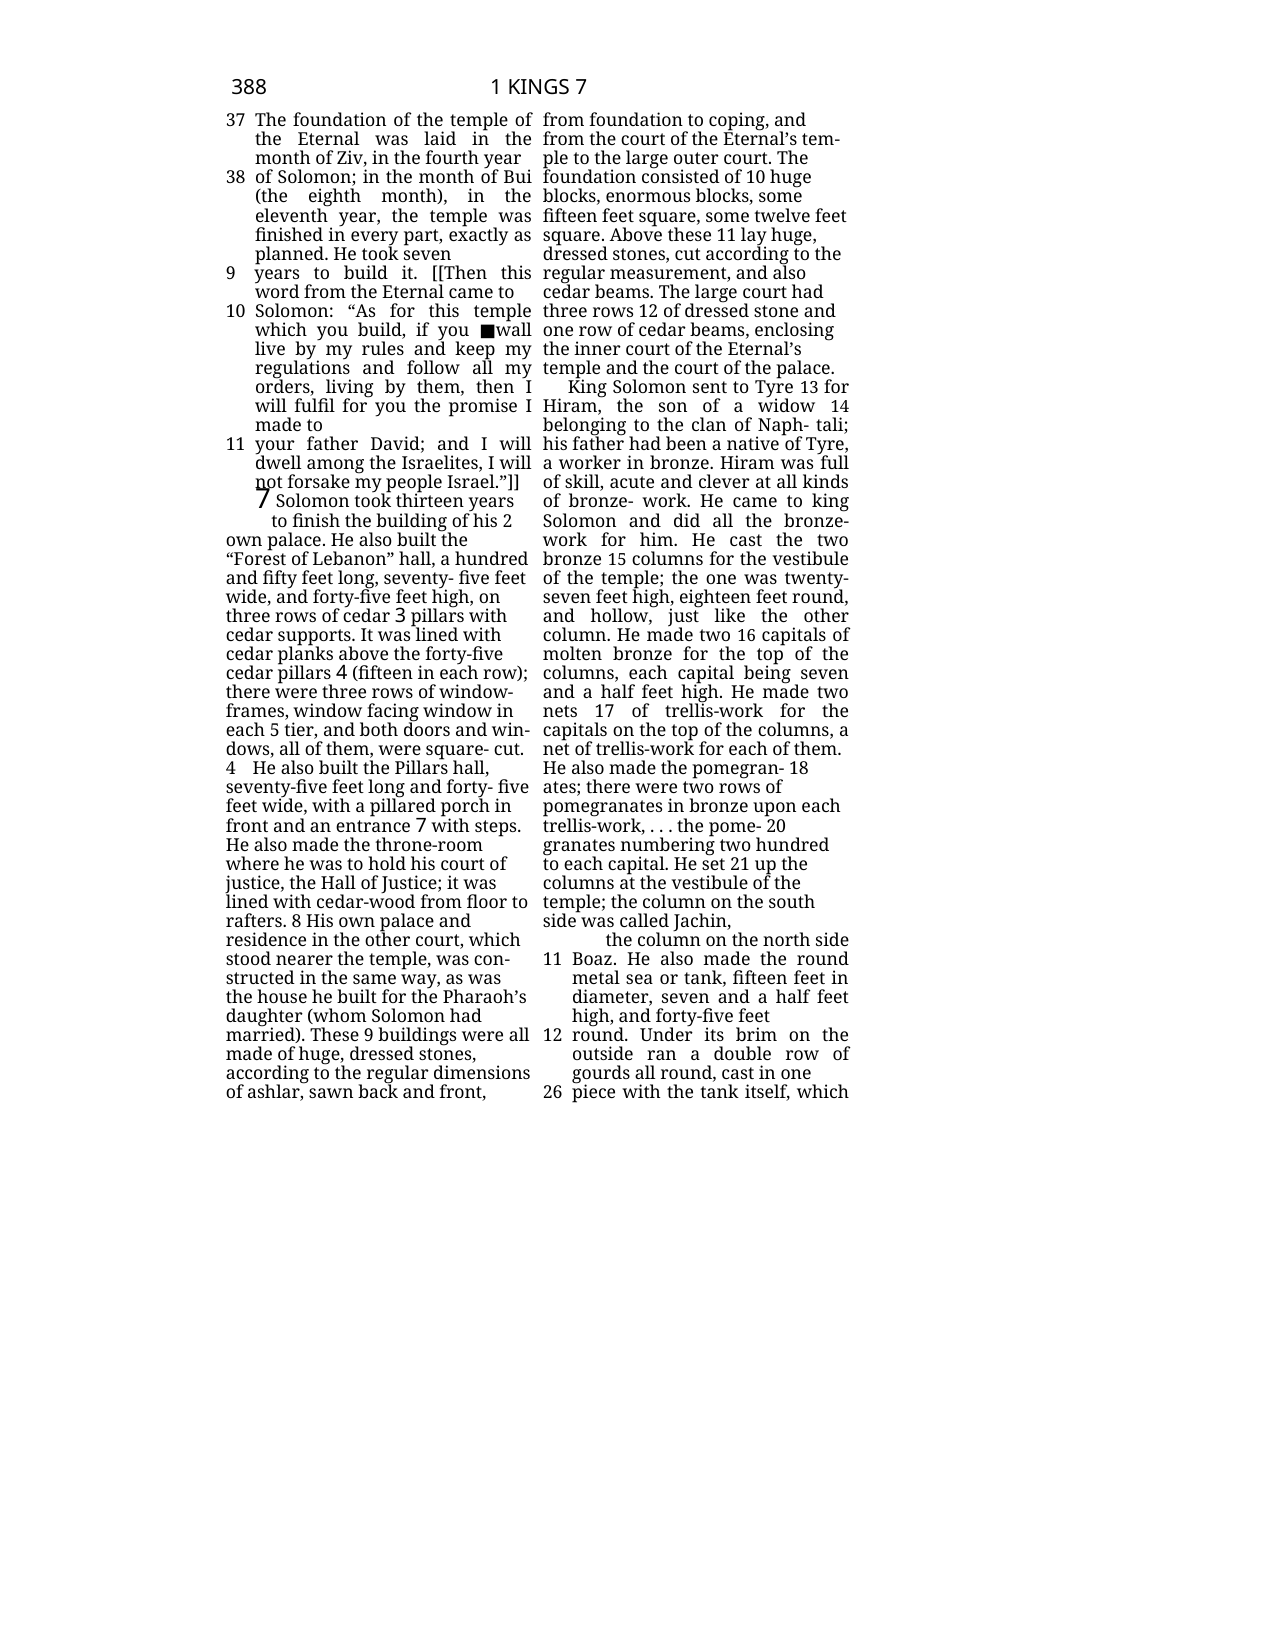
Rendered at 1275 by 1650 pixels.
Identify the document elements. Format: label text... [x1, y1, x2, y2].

list He also built the Pillars hall, seventy-five feet long and forty- five feet wide, with a pillared porch in front and an entrance 7 with steps. He also made the throne-room where he was to hold his court of justice, the Hall of Justice; it was lined with cedar-wood from floor to rafters. 8 His own palace and residence in the other court, which stood nearer the temple, was con­structed in the same way, as was the house he built for the Pharaoh’s daughter (whom Sol­omon had married). These 9 buildings were all made of huge, dressed stones, according to the regular dimensions of ash­lar, sawn back and front, [226, 759, 532, 1103]
list piece with the tank itself, which [543, 1084, 849, 1103]
text King Solomon sent to Tyre 13 for Hiram, the son of a widow 14 belonging to the clan of Naph- tali; his father had been a native of Tyre, a worker in bronze. Hiram was full of skill, acute and clever at all kinds of bronze- work. He came to king Solo­mon and did all the bronze-work for him. He cast the two bronze 15 columns for the vestibule of the temple; the one was twenty- seven feet high, eighteen feet round, and hollow, just like the other column. He made two 16 capitals of molten bronze for the top of the columns, each capital being seven and a half feet high. He made two nets 17 of trellis-work for the capitals on the top of the columns, a net of trellis-work for each of them. [543, 378, 849, 759]
text 7 Solomon took thirteen years to finish the building of his 2 own palace. He also built the “Forest of Lebanon” hall, a hun­dred and fifty feet long, seventy- five feet wide, and forty-five feet high, on three rows of cedar 3 pillars with cedar supports. It was lined with cedar planks above the forty-five cedar pillars 4 (fifteen in each row); there were three rows of window-frames, window facing window in each 5 tier, and both doors and win­dows, all of them, were square- cut. [226, 493, 532, 759]
list from foundation to coping, and from the court of the Eternal’s tem­ple to the large outer court. The foundation consisted of 10 huge blocks, enormous blocks, some fifteen feet square, some twelve feet square. Above these 11 lay huge, dressed stones, cut according to the regular meas­urement, and also cedar beams. The large court had three rows 12 of dressed stone and one row of cedar beams, enclosing the inner court of the Eternal’s temple and the court of the palace. [543, 111, 849, 378]
list round. Under its brim on the outside ran a double row of gourds all round, cast in one [543, 1026, 849, 1084]
list of Solomon; in the month of Bui (the eighth month), in the eleventh year, the temple was finished in every part, exactly as planned. He took seven [226, 169, 532, 264]
list your father David; and I will dwell among the Israelites, I will not forsake my people Is­rael.”]] [226, 436, 532, 493]
list Solomon: “As for this temple which you build, if you ■wall live by my rules and keep my regu­lations and follow all my orders, living by them, then I will fulfil for you the promise I made to [226, 302, 532, 436]
text He also made the pomegran- 18 ates; there were two rows of pomegranates in bronze upon each trellis-work, . . . the pome- 20 granates numbering two hun­dred to each capital. He set 21 up the columns at the vestibule of the temple; the column on the south side was called Jachin, [543, 759, 849, 931]
text the column on the north side [543, 931, 849, 950]
list years to build it. [[Then this word from the Eternal came to [226, 264, 532, 302]
list The foundation of the temple of the Eternal was laid in the month of Ziv, in the fourth year [226, 111, 532, 169]
list Boaz. He also made the round metal sea or tank, fifteen feet in diameter, seven and a half feet high, and forty-five feet [543, 950, 849, 1026]
